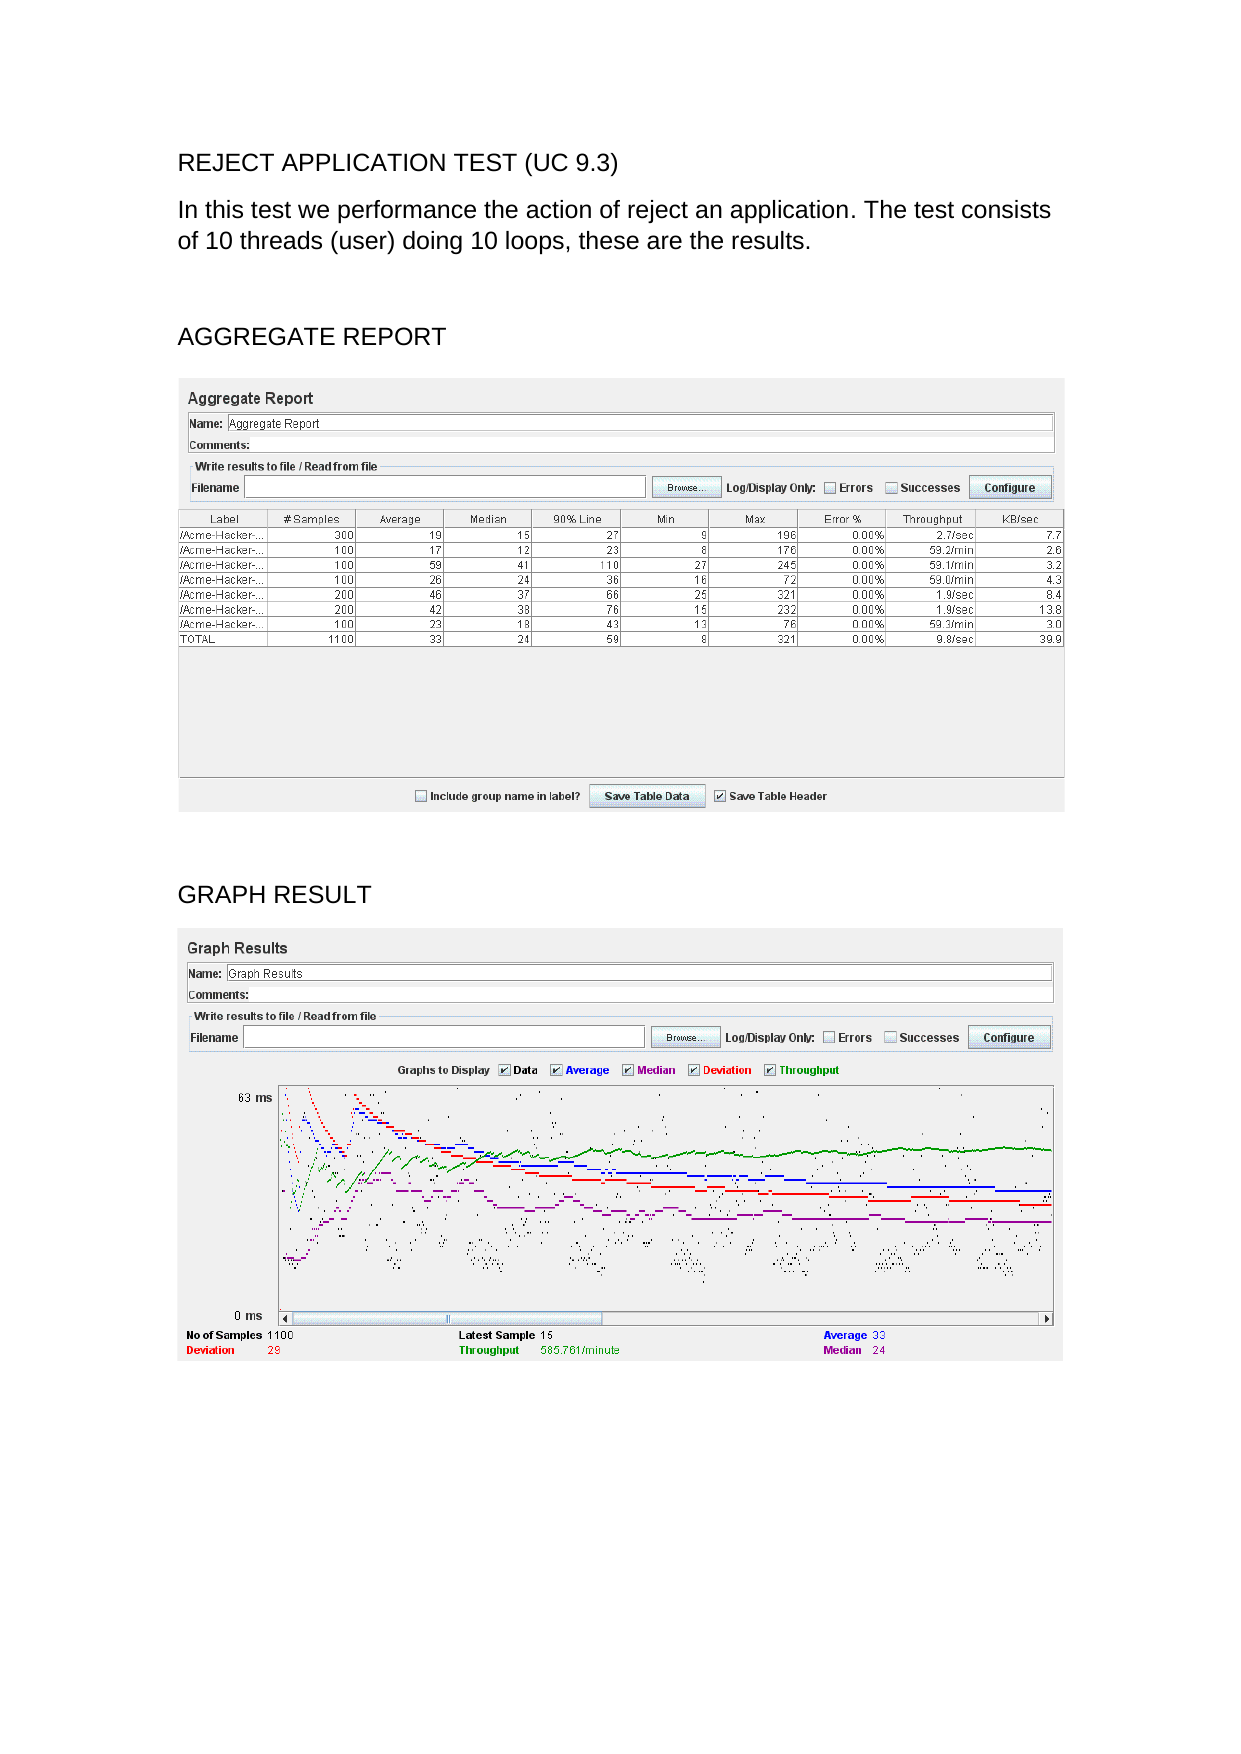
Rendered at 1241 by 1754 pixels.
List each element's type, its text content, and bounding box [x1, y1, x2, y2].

text GRAPH RESULT [177, 881, 1063, 909]
text In this test we performance the action of reject an application. The test consists of 10 threads (user) doing 10 loops, these are the results. [177, 195, 1063, 255]
text REJECT APPLICATION TEST (UC 9.3) [177, 148, 1063, 176]
picture [177, 928, 1063, 1361]
text AGGREGATE REPORT [177, 322, 1063, 351]
picture [178, 378, 1065, 812]
